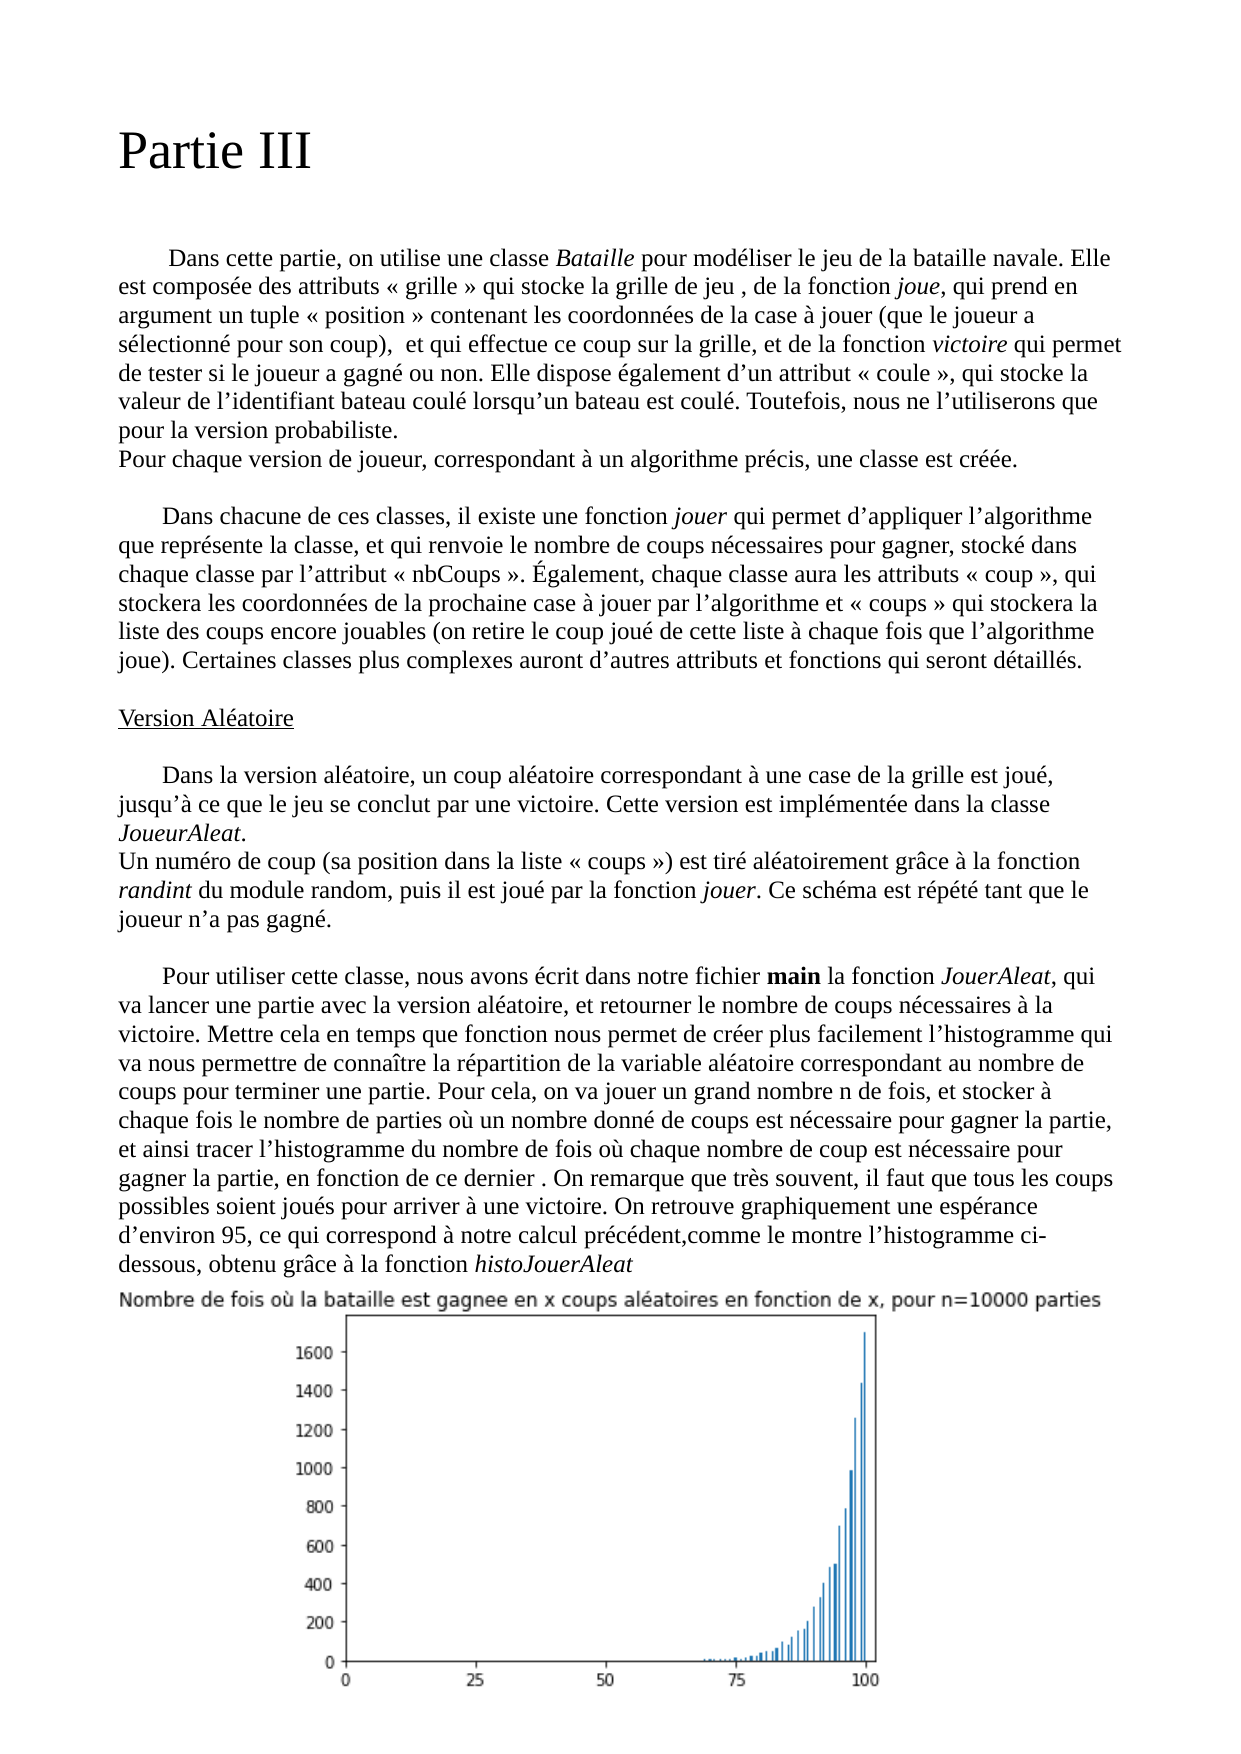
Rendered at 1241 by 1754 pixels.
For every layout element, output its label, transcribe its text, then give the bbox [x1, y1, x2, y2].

text Dans la version aléatoire, un coup aléatoire correspondant à une case de la grille est joué, jusqu’à ce que le jeu se conclut par une victoire. Cette version est implémentée dans la classe JoueurAleat. [118, 760, 1122, 846]
text Dans cette partie, on utilise une classe Bataille pour modéliser le jeu de la bataille navale. Elle est composée des attributs « grille » qui stocke la grille de jeu , de la fonction joue, qui prend en argument un tuple « position » contenant les coordonnées de la case à jouer (que le joueur a sélectionné pour son coup), et qui effectue ce coup sur la grille, et de la fonction victoire qui permet de tester si le joueur a gagné ou non. Elle dispose également d’un attribut « coule », qui stocke la valeur de l’identifiant bateau coulé lorsqu’un bateau est coulé. Toutefois, nous ne l’utiliserons que pour la version probabiliste. [118, 243, 1122, 444]
text Partie III [118, 118, 1122, 180]
text Version Aléatoire [118, 703, 1122, 731]
text Pour chaque version de joueur, correspondant à un algorithme précis, une classe est créée. [118, 444, 1122, 473]
text Un numéro de coup (sa position dans la liste « coups ») est tiré aléatoirement grâce à la fonction randint du module random, puis il est joué par la fonction jouer. Ce schéma est répété tant que le joueur n’a pas gagné. [118, 846, 1122, 933]
text Dans chacune de ces classes, il existe une fonction jouer qui permet d’appliquer l’algorithme que représente la classe, et qui renvoie le nombre de coups nécessaires pour gagner, stocké dans chaque classe par l’attribut « nbCoups ». Également, chaque classe aura les attributs « coup », qui stockera les coordonnées de la prochaine case à jouer par l’algorithme et « coups » qui stockera la liste des coups encore jouables (on retire le coup joué de cette liste à chaque fois que l’algorithme joue). Certaines classes plus complexes auront d’autres attributs et fonctions qui seront détaillés. [118, 501, 1122, 674]
text Pour utiliser cette classe, nous avons écrit dans notre fichier main la fonction JouerAleat, qui va lancer une partie avec la version aléatoire, et retourner le nombre de coups nécessaires à la victoire. Mettre cela en temps que fonction nous permet de créer plus facilement l’histogramme qui va nous permettre de connaître la répartition de la variable aléatoire correspondant au nombre de coups pour terminer une partie. Pour cela, on va jouer un grand nombre n de fois, et stocker à chaque fois le nombre de parties où un nombre donné de coups est nécessaire pour gagner la partie, et ainsi tracer l’histogramme du nombre de fois où chaque nombre de coup est nécessaire pour gagner la partie, en fonction de ce dernier . On remarque que très souvent, il faut que tous les coups possibles soient joués pour arriver à une victoire. On retrouve graphiquement une espérance d’environ 95, ce qui correspond à notre calcul précédent,comme le montre l’histogramme ci-dessous, obtenu grâce à la fonction histoJouerAleat [118, 961, 1122, 1278]
picture [108, 1280, 1113, 1699]
